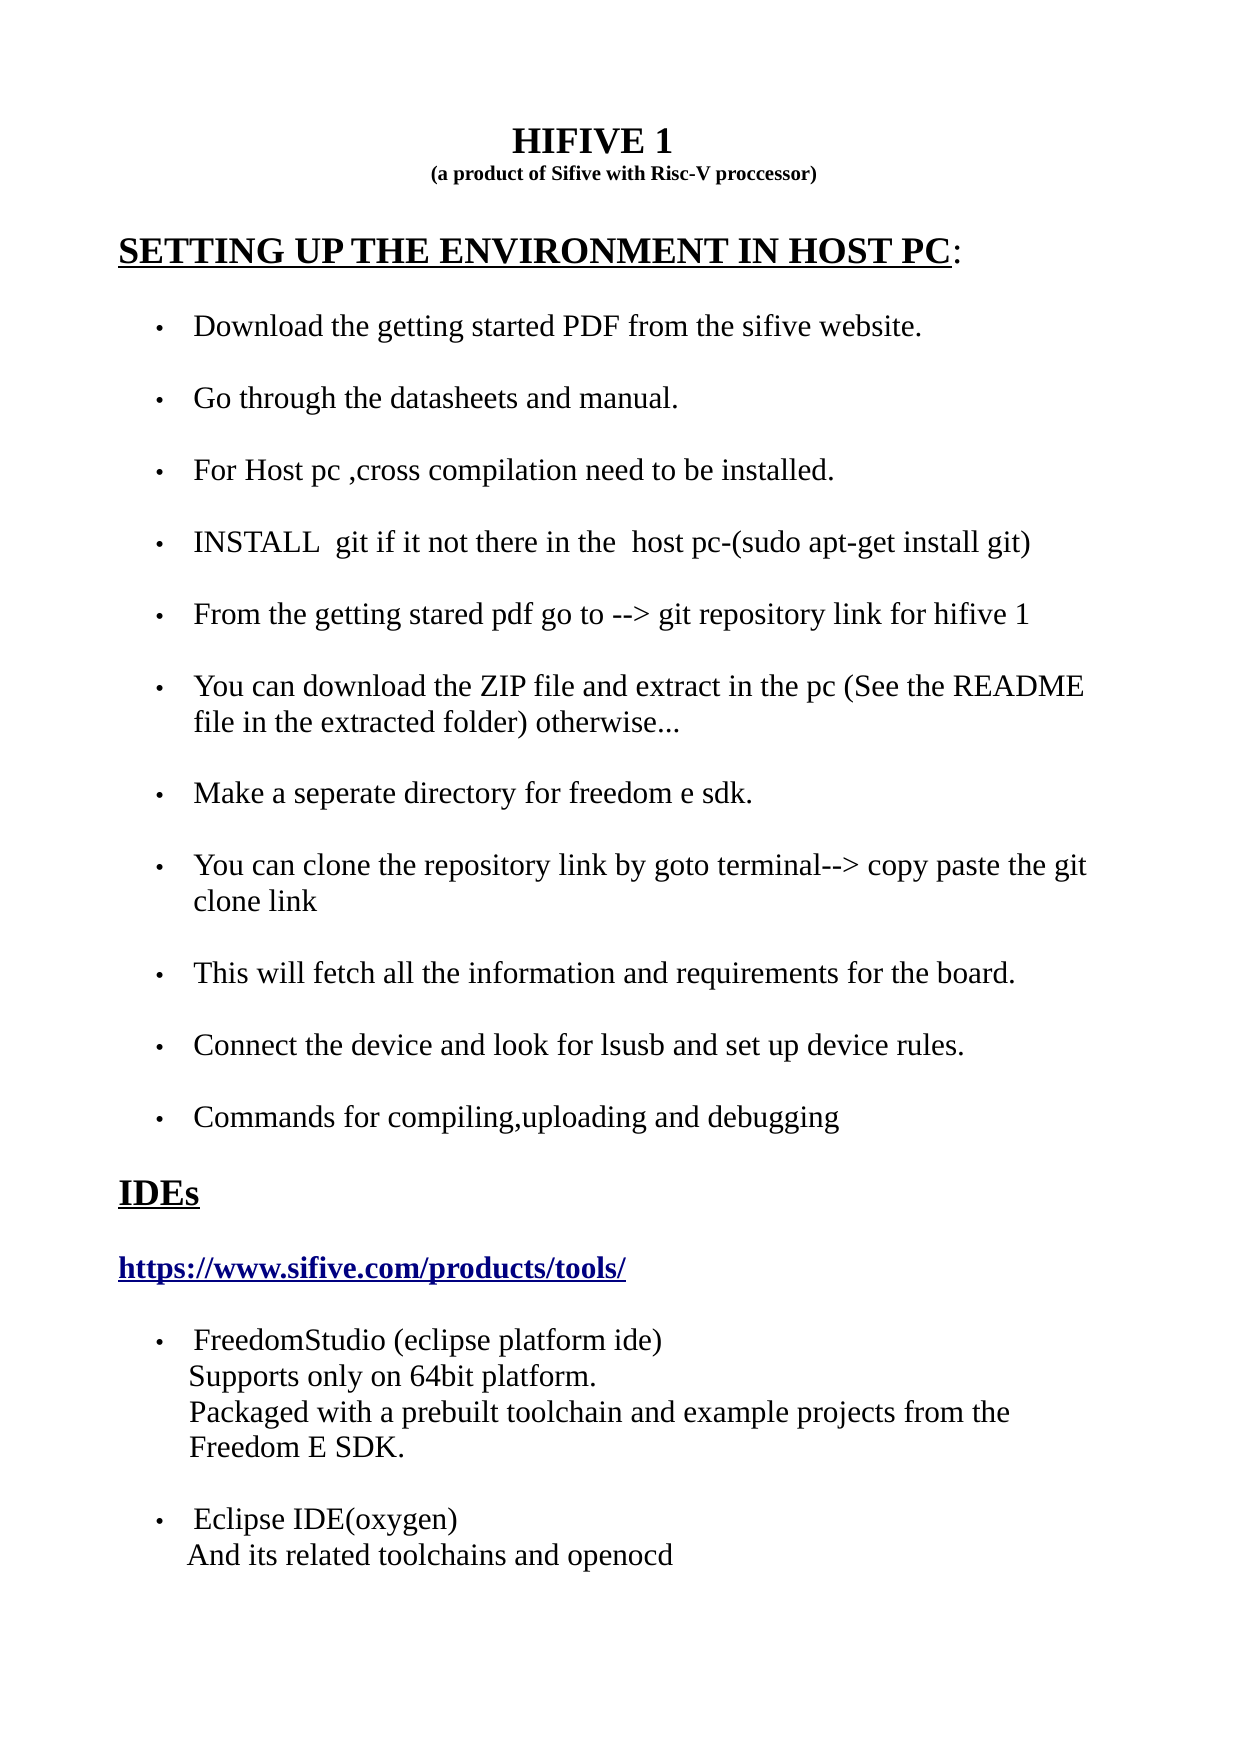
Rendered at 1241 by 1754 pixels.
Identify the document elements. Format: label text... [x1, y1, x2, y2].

text Supports only on 64bit platform. [118, 1357, 1122, 1393]
list Make a seperate directory for freedom e sdk. [156, 775, 1122, 811]
text HIFIVE 1 [118, 118, 1122, 161]
text (a product of Sifive with Risc-V proccessor) [118, 161, 1122, 185]
list Download the getting started PDF from the sifive website. [156, 307, 1122, 343]
list From the getting stared pdf go to --> git repository link for hifive 1 [156, 595, 1122, 631]
text SETTING UP THE ENVIRONMENT IN HOST PC: [118, 228, 1122, 272]
list You can clone the repository link by goto terminal--> copy paste the git clone link [156, 847, 1122, 918]
list Eclipse IDE(oxygen) [156, 1501, 1122, 1537]
list For Host pc ,cross compilation need to be installed. [156, 451, 1122, 487]
text https://www.sifive.com/products/tools/ [118, 1249, 1122, 1285]
list FreedomStudio (eclipse platform ide) [156, 1321, 1122, 1357]
list Commands for compiling,uploading and debugging [156, 1098, 1122, 1134]
list Go through the datasheets and manual. [156, 379, 1122, 415]
text IDEs [118, 1170, 1122, 1213]
list Connect the device and look for lsusb and set up device rules. [156, 1026, 1122, 1062]
list You can download the ZIP file and extract in the pc (See the README file in the extracted folder) otherwise... [156, 667, 1122, 739]
text And its related toolchains and openocd [118, 1537, 1122, 1572]
list This will fetch all the information and requirements for the board. [156, 954, 1122, 990]
text Packaged with a prebuilt toolchain and example projects from the Freedom E SDK. [189, 1393, 1122, 1465]
list INSTALL git if it not there in the host pc-(sudo apt-get install git) [156, 523, 1122, 559]
